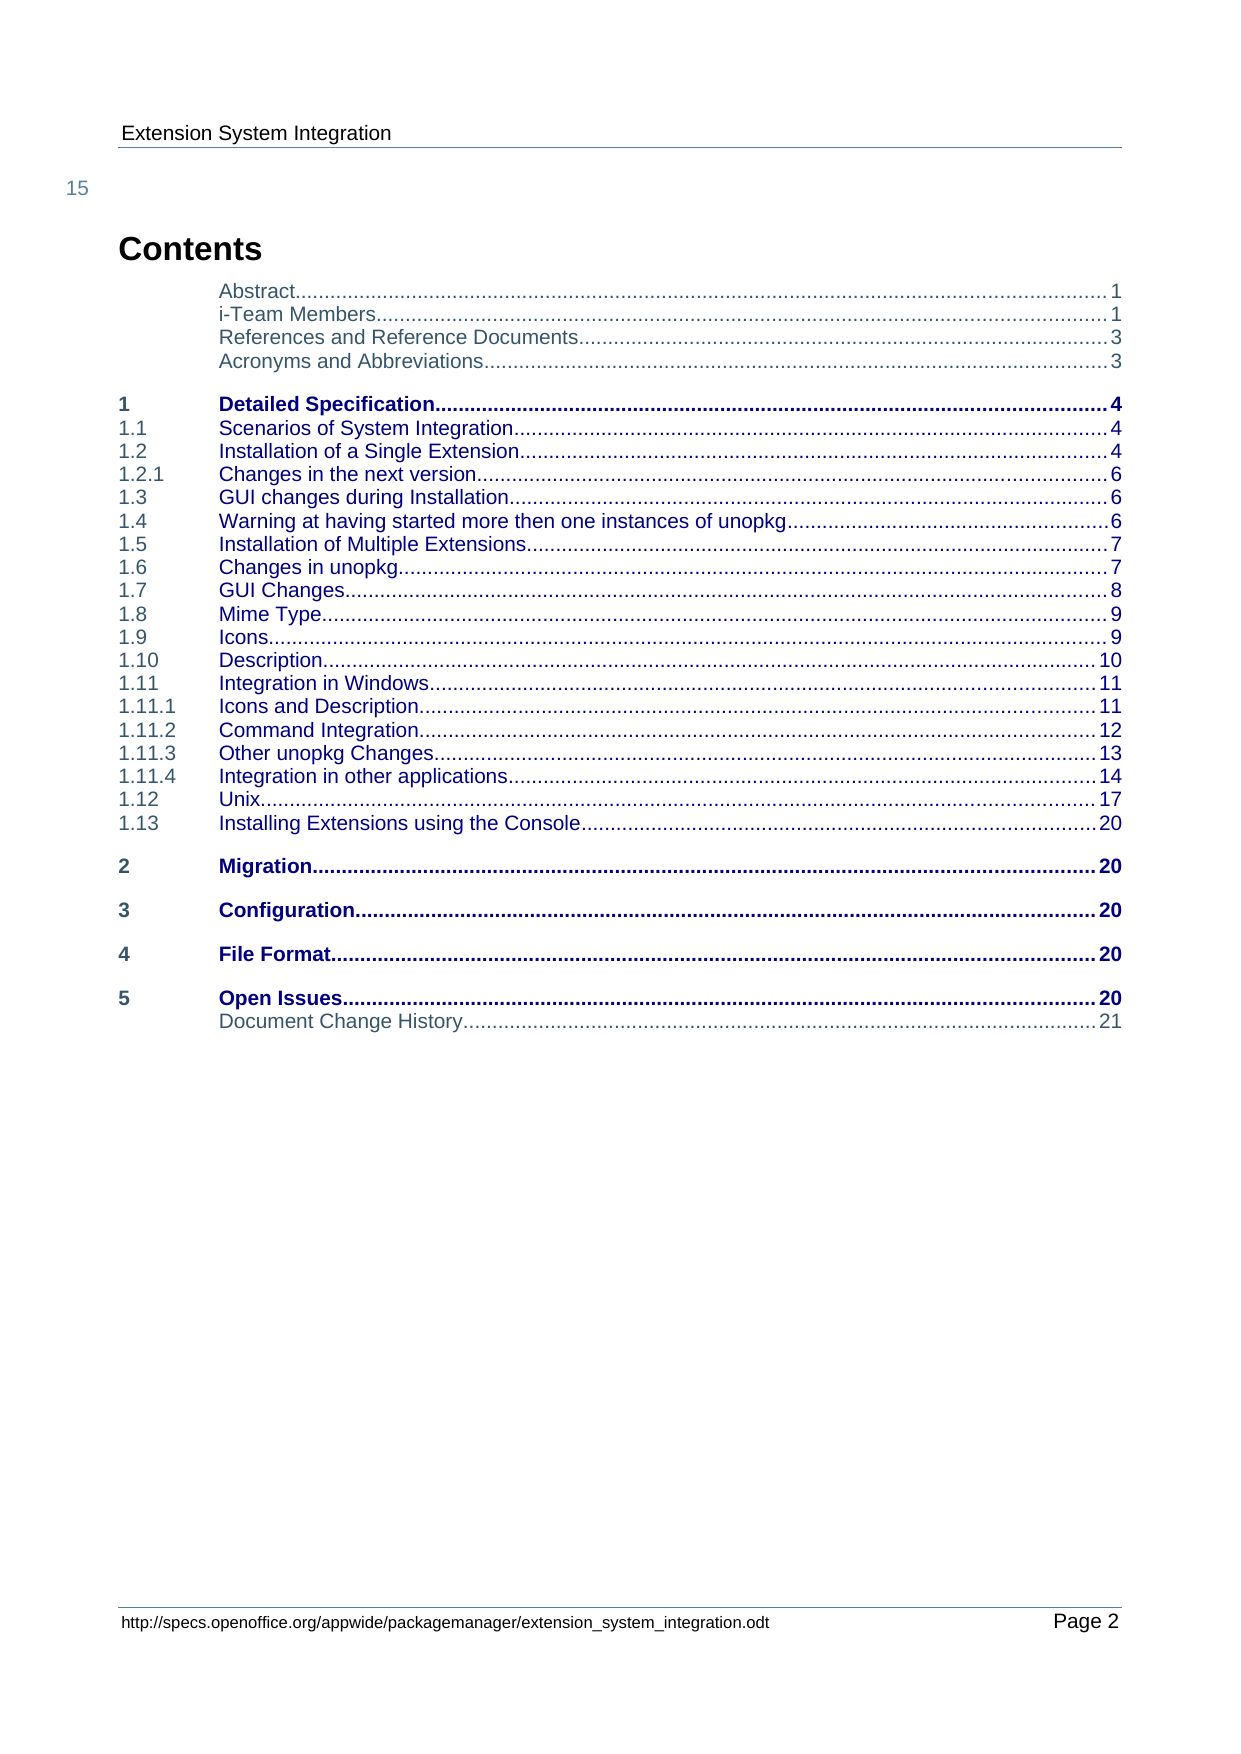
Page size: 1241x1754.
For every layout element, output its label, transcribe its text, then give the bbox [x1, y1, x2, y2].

text 1.9 Icons 9 [118, 625, 1122, 648]
text 1.13 Installing Extensions using the Console 20 [118, 811, 1122, 834]
subtitle Contents [118, 230, 1122, 267]
text 1.3 GUI changes during Installation 6 [118, 486, 1122, 509]
text 1.5 Installation of Multiple Extensions 7 [118, 532, 1122, 556]
text 4 File Format 20 [118, 943, 1122, 966]
text 1.11.4 Integration in other applications 14 [118, 765, 1122, 788]
text 1.1 Scenarios of System Integration 4 [118, 416, 1122, 439]
text 1.2 Installation of a Single Extension 4 [118, 439, 1122, 463]
text 1.12 Unix 17 [118, 788, 1122, 811]
text 1.8 Mime Type 9 [118, 602, 1122, 625]
text 1.2.1 Changes in the next version 6 [118, 463, 1122, 486]
text 1.10 Description 10 [118, 648, 1122, 672]
text References and Reference Documents 3 [118, 326, 1122, 349]
text 1.11 Integration in Windows 11 [118, 672, 1122, 695]
text Abstract 1 [118, 279, 1122, 303]
text 1.7 GUI Changes 8 [118, 579, 1122, 602]
text Document Change History 21 [118, 1010, 1122, 1033]
text 5 Open Issues 20 [118, 987, 1122, 1010]
text 1.11.3 Other unopkg Changes 13 [118, 741, 1122, 765]
text Acronyms and Abbreviations 3 [118, 349, 1122, 372]
text 1.11.1 Icons and Description 11 [118, 695, 1122, 718]
text 3 Configuration 20 [118, 899, 1122, 922]
text 2 Migration 20 [118, 855, 1122, 878]
text 1.4 Warning at having started more then one instances of unopkg 6 [118, 509, 1122, 532]
text 1.6 Changes in unopkg 7 [118, 556, 1122, 579]
text 1.11.2 Command Integration 12 [118, 718, 1122, 741]
text 1 Detailed Specification 4 [118, 393, 1122, 416]
text i-Team Members 1 [118, 303, 1122, 326]
